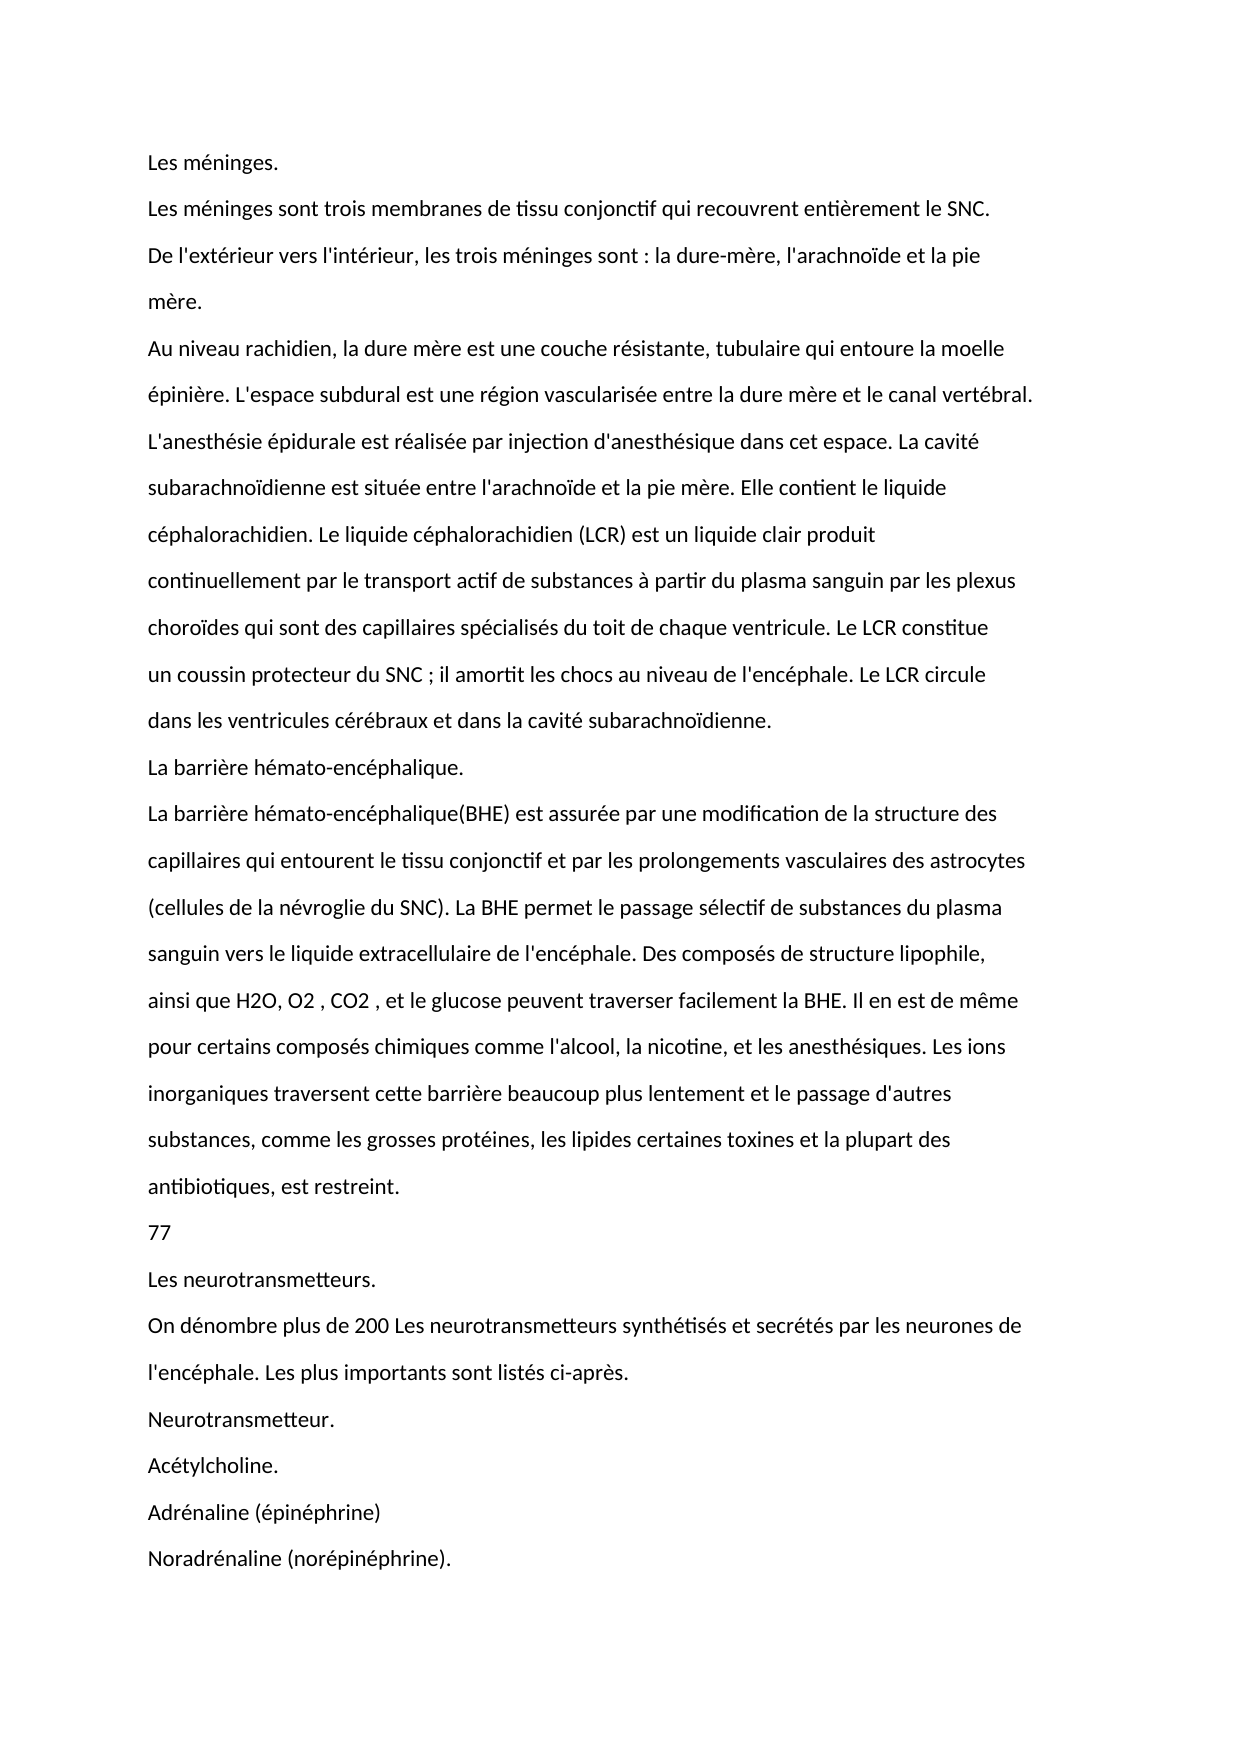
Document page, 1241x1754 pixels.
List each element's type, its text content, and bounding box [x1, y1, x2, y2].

text un coussin protecteur du SNC ; il amortit les chocs au niveau de l'encéphale. Le LCR circule [148, 660, 1093, 688]
text ainsi que H2O, O2 , CO2 , et le glucose peuvent traverser facilement la BHE. Il en est de même [148, 986, 1093, 1014]
text continuellement par le transport actif de substances à partir du plasma sanguin par les plexus [148, 567, 1093, 595]
text L'anesthésie épidurale est réalisée par injection d'anesthésique dans cet espace. La cavité [148, 427, 1093, 455]
text antibiotiques, est restreint. [148, 1172, 1093, 1200]
text La barrière hémato-encéphalique(BHE) est assurée par une modification de la structure des [148, 799, 1093, 827]
text Acétylcholine. [148, 1451, 1093, 1479]
text On dénombre plus de 200 Les neurotransmetteurs synthétisés et secrétés par les neurones de [148, 1312, 1093, 1340]
text Adrénaline (épinéphrine) [148, 1498, 1093, 1526]
text l'encéphale. Les plus importants sont listés ci-après. [148, 1358, 1093, 1386]
text (cellules de la névroglie du SNC). La BHE permet le passage sélectif de substances du plasma [148, 893, 1093, 921]
text Les méninges sont trois membranes de tissu conjonctif qui recouvrent entièrement le SNC. [148, 194, 1093, 222]
text sanguin vers le liquide extracellulaire de l'encéphale. Des composés de structure lipophile, [148, 939, 1093, 967]
text Au niveau rachidien, la dure mère est une couche résistante, tubulaire qui entoure la moelle [148, 334, 1093, 362]
text La barrière hémato-encéphalique. [148, 753, 1093, 781]
text mère. [148, 287, 1093, 315]
text De l'extérieur vers l'intérieur, les trois méninges sont : la dure-mère, l'arachnoïde et la pie [148, 241, 1093, 269]
text inorganiques traversent cette barrière beaucoup plus lentement et le passage d'autres [148, 1079, 1093, 1107]
text épinière. L'espace subdural est une région vascularisée entre la dure mère et le canal vertébral. [148, 380, 1093, 408]
text 77 [148, 1218, 1093, 1247]
text capillaires qui entourent le tissu conjonctif et par les prolongements vasculaires des astrocytes [148, 846, 1093, 874]
text subarachnoïdienne est située entre l'arachnoïde et la pie mère. Elle contient le liquide [148, 473, 1093, 502]
text substances, comme les grosses protéines, les lipides certaines toxines et la plupart des [148, 1125, 1093, 1153]
text choroïdes qui sont des capillaires spécialisés du toit de chaque ventricule. Le LCR constitue [148, 613, 1093, 641]
text Les neurotransmetteurs. [148, 1265, 1093, 1293]
text pour certains composés chimiques comme l'alcool, la nicotine, et les anesthésiques. Les ions [148, 1032, 1093, 1060]
text Les méninges. [148, 148, 1093, 176]
text Noradrénaline (norépinéphrine). [148, 1544, 1093, 1572]
text dans les ventricules cérébraux et dans la cavité subarachnoïdienne. [148, 706, 1093, 734]
text Neurotransmetteur. [148, 1405, 1093, 1433]
text céphalorachidien. Le liquide céphalorachidien (LCR) est un liquide clair produit [148, 520, 1093, 548]
